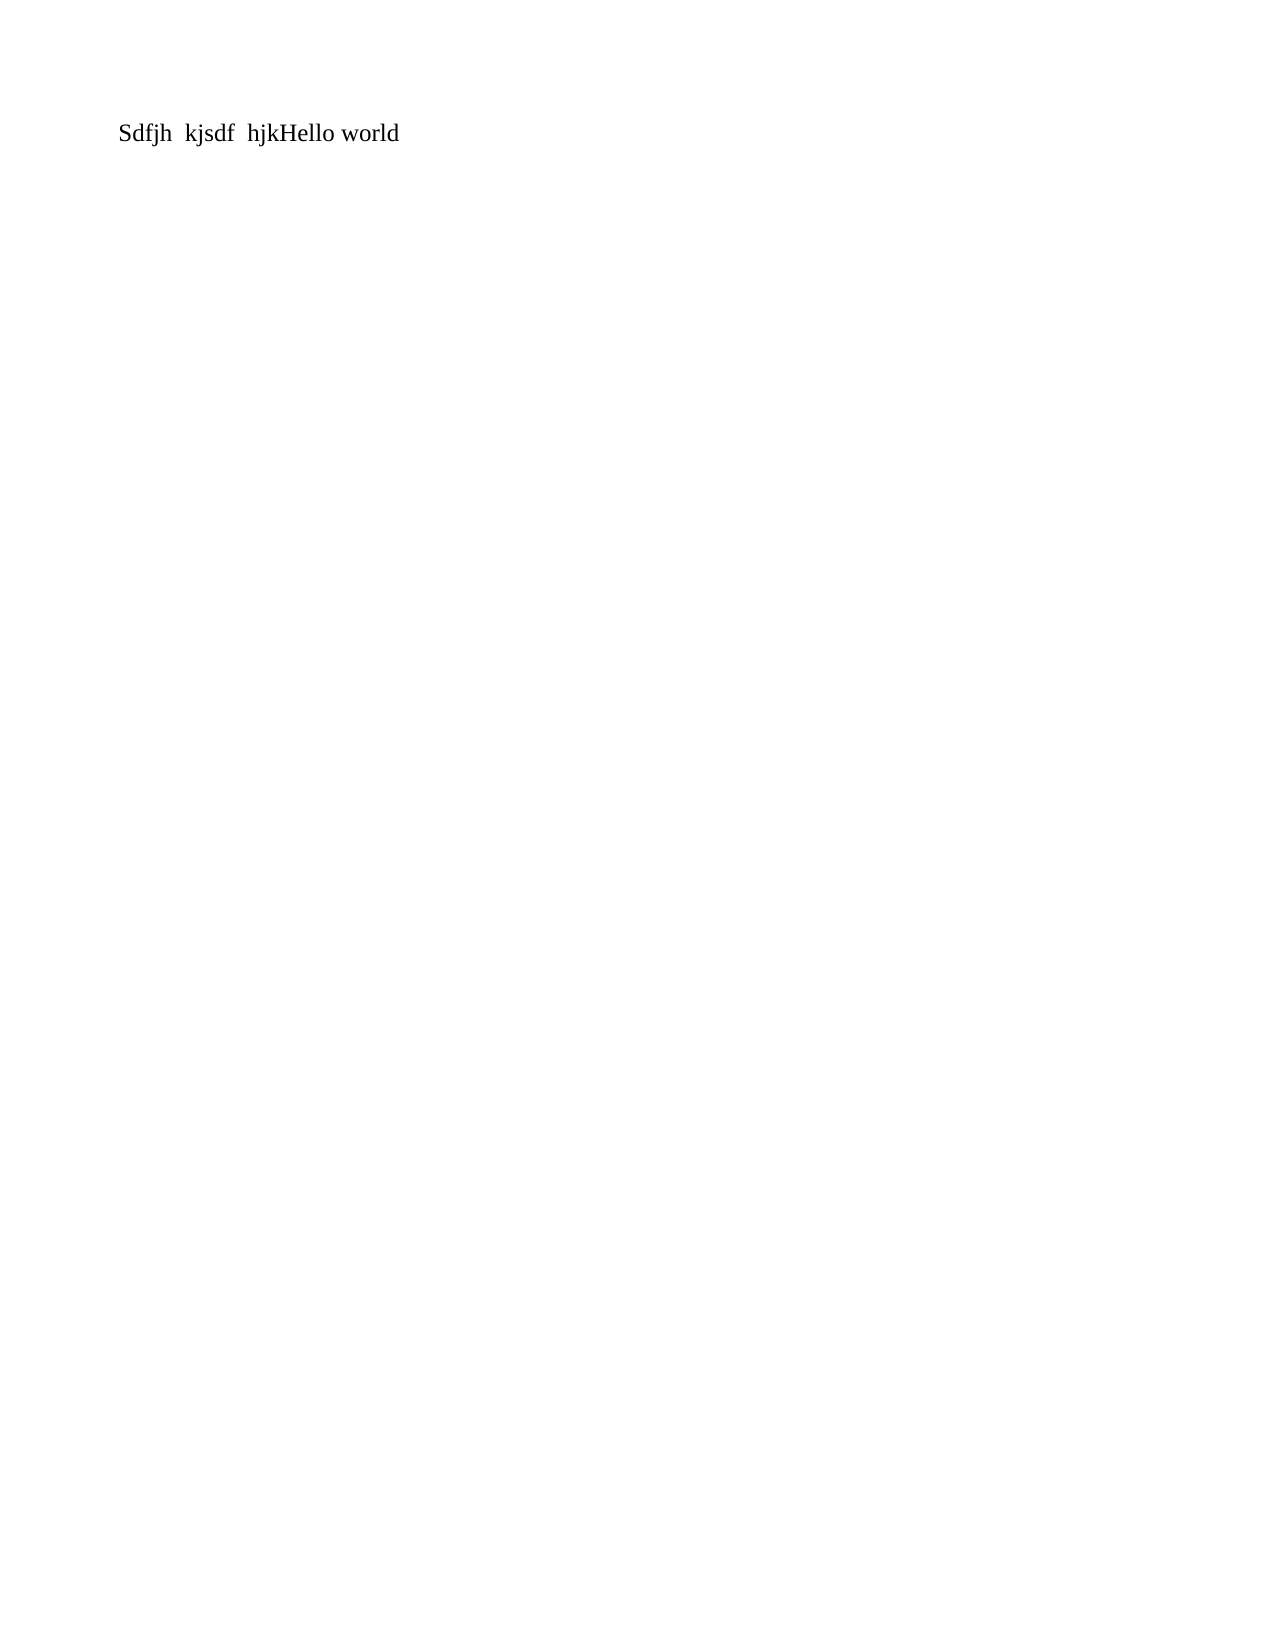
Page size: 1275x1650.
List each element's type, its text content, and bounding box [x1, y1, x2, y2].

text Sdfjh kjsdf hjkHello world [118, 118, 1157, 147]
